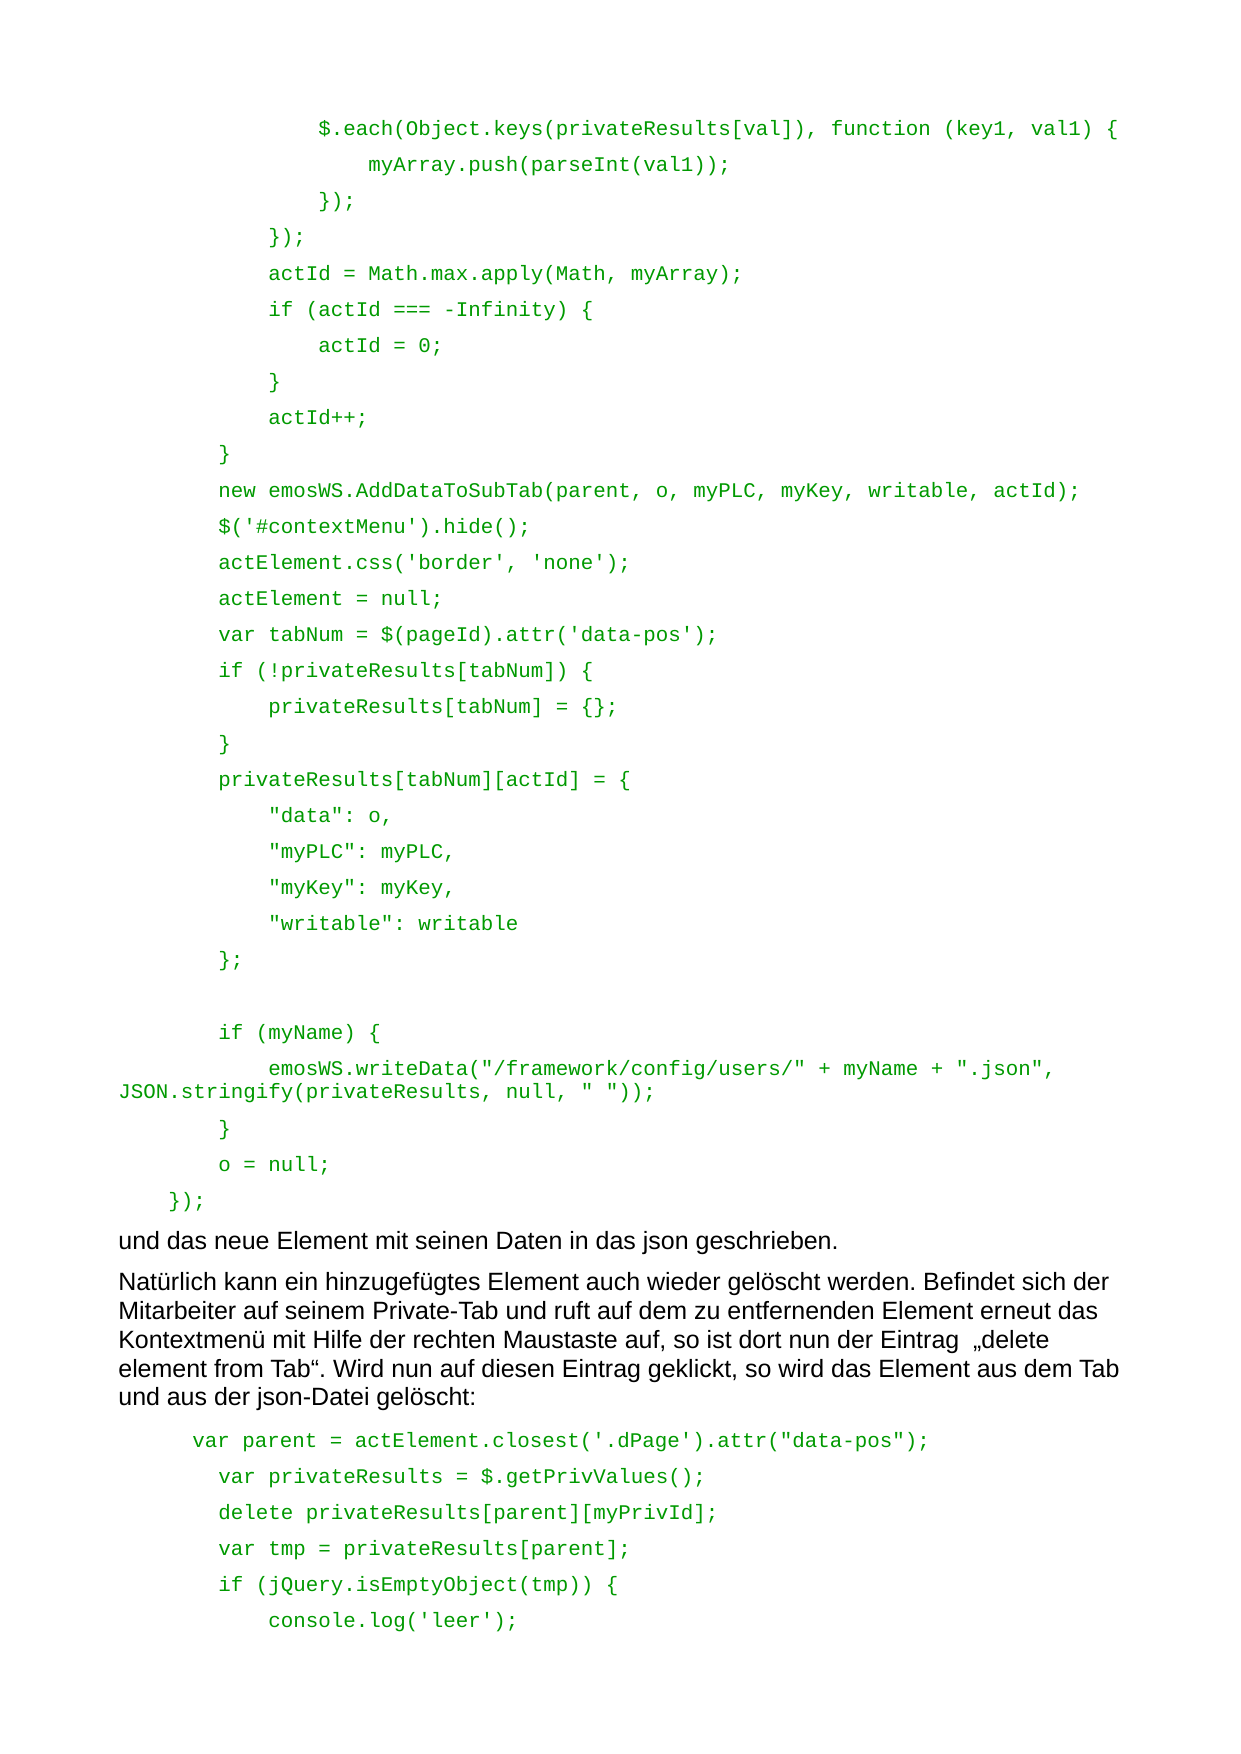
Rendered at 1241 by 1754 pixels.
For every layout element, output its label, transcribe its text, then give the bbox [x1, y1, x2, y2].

text actId++; [118, 407, 1122, 431]
text "myPLC": myPLC, [118, 841, 1122, 865]
text o = null; [118, 1154, 1122, 1177]
text und das neue Element mit seinen Daten in das json geschrieben. [118, 1226, 1122, 1255]
text } [118, 443, 1122, 467]
text }; [118, 949, 1122, 973]
text } [118, 371, 1122, 395]
text actId = 0; [118, 335, 1122, 359]
text if (jQuery.isEmptyObject(tmp)) { [118, 1574, 1122, 1598]
text new emosWS.AddDataToSubTab(parent, o, myPLC, myKey, writable, actId); [118, 479, 1122, 503]
text $('#contextMenu').hide(); [118, 516, 1122, 539]
text } [118, 733, 1122, 756]
text }); [118, 227, 1122, 250]
text emosWS.writeData("/framework/config/users/" + myName + ".json", JSON.stringify(privateResults, null, " ")); [118, 1058, 1122, 1105]
text if (!privateResults[tabNum]) { [118, 660, 1122, 684]
text console.log('leer'); [118, 1610, 1122, 1634]
text actElement.css('border', 'none'); [118, 552, 1122, 576]
text actElement = null; [118, 588, 1122, 612]
text "writable": writable [118, 913, 1122, 937]
text } [118, 1118, 1122, 1141]
text var tabNum = $(pageId).attr('data-pos'); [118, 624, 1122, 648]
text var privateResults = $.getPrivValues(); [118, 1466, 1122, 1489]
text var parent = actElement.closest('.dPage').attr("data-pos"); [118, 1424, 1122, 1453]
text $.each(Object.keys(privateResults[val]), function (key1, val1) { [118, 118, 1122, 142]
text }); [118, 190, 1122, 214]
text if (myName) { [118, 1022, 1122, 1045]
text "myKey": myKey, [118, 877, 1122, 901]
text "data": o, [118, 805, 1122, 828]
text Natürlich kann ein hinzugefügtes Element auch wieder gelöscht werden. Befindet sich der Mitarbeiter auf seinem Private-Tab und ruft auf dem zu entfernenden Element erneut das Kontextmenü mit Hilfe der rechten Maustaste auf, so ist dort nun der Eintrag „delete element from Tab“. Wird nun auf diesen Eintrag geklickt, so wird das Element aus dem Tab und aus der json-Datei gelöscht: [118, 1267, 1122, 1411]
text if (actId === -Infinity) { [118, 299, 1122, 322]
text }); [118, 1190, 1122, 1214]
text myArray.push(parseInt(val1)); [118, 154, 1122, 178]
text actId = Math.max.apply(Math, myArray); [118, 263, 1122, 286]
text var tmp = privateResults[parent]; [118, 1538, 1122, 1562]
text privateResults[tabNum][actId] = { [118, 769, 1122, 792]
text privateResults[tabNum] = {}; [118, 696, 1122, 720]
text delete privateResults[parent][myPrivId]; [118, 1502, 1122, 1526]
